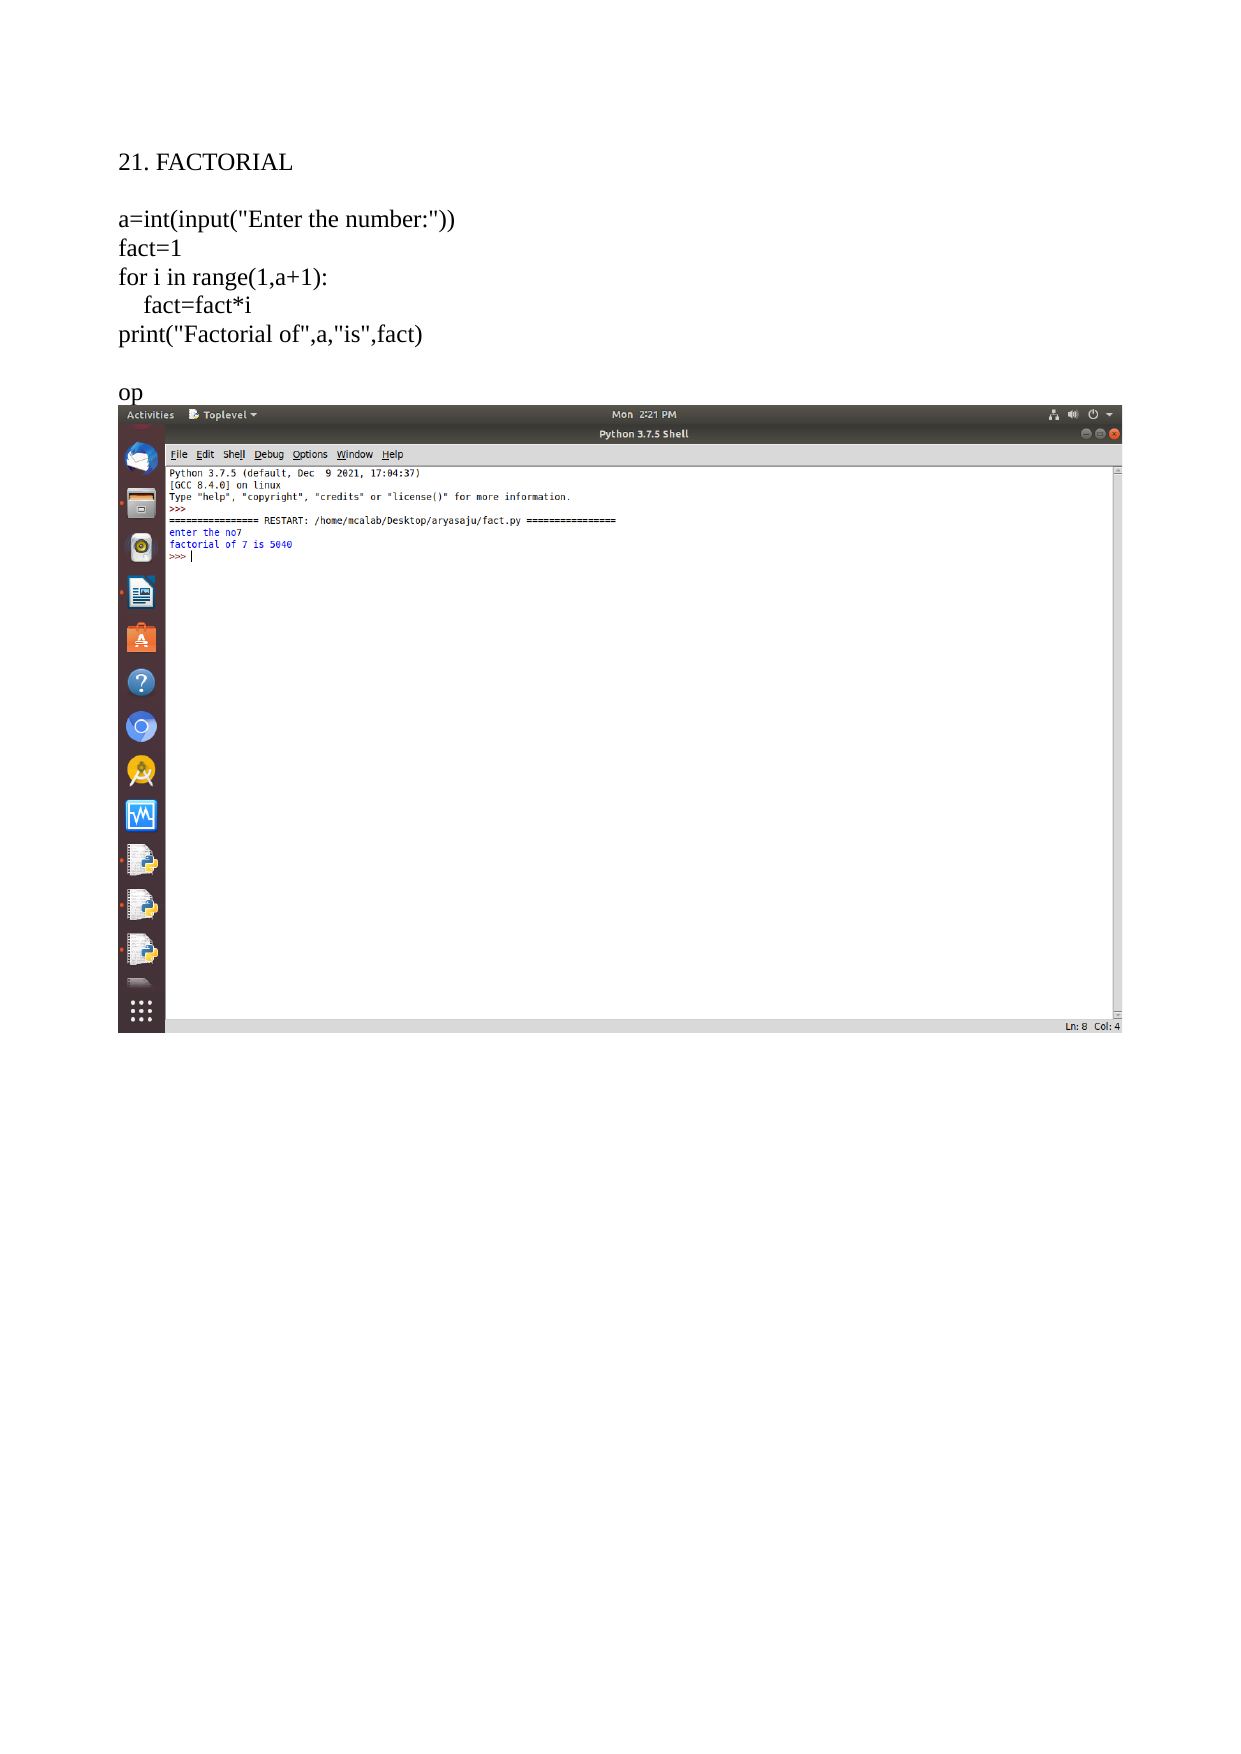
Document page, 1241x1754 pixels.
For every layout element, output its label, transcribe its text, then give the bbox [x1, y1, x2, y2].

text 21. FACTORIAL [118, 147, 1122, 176]
picture [118, 405, 1123, 1033]
text fact=fact*i [118, 291, 1122, 319]
text fact=1 [118, 233, 1122, 262]
text for i in range(1,a+1): [118, 262, 1122, 291]
text op [118, 377, 1122, 405]
text a=int(input("Enter the number:")) [118, 204, 1122, 233]
text print("Factorial of",a,"is",fact) [118, 319, 1122, 348]
